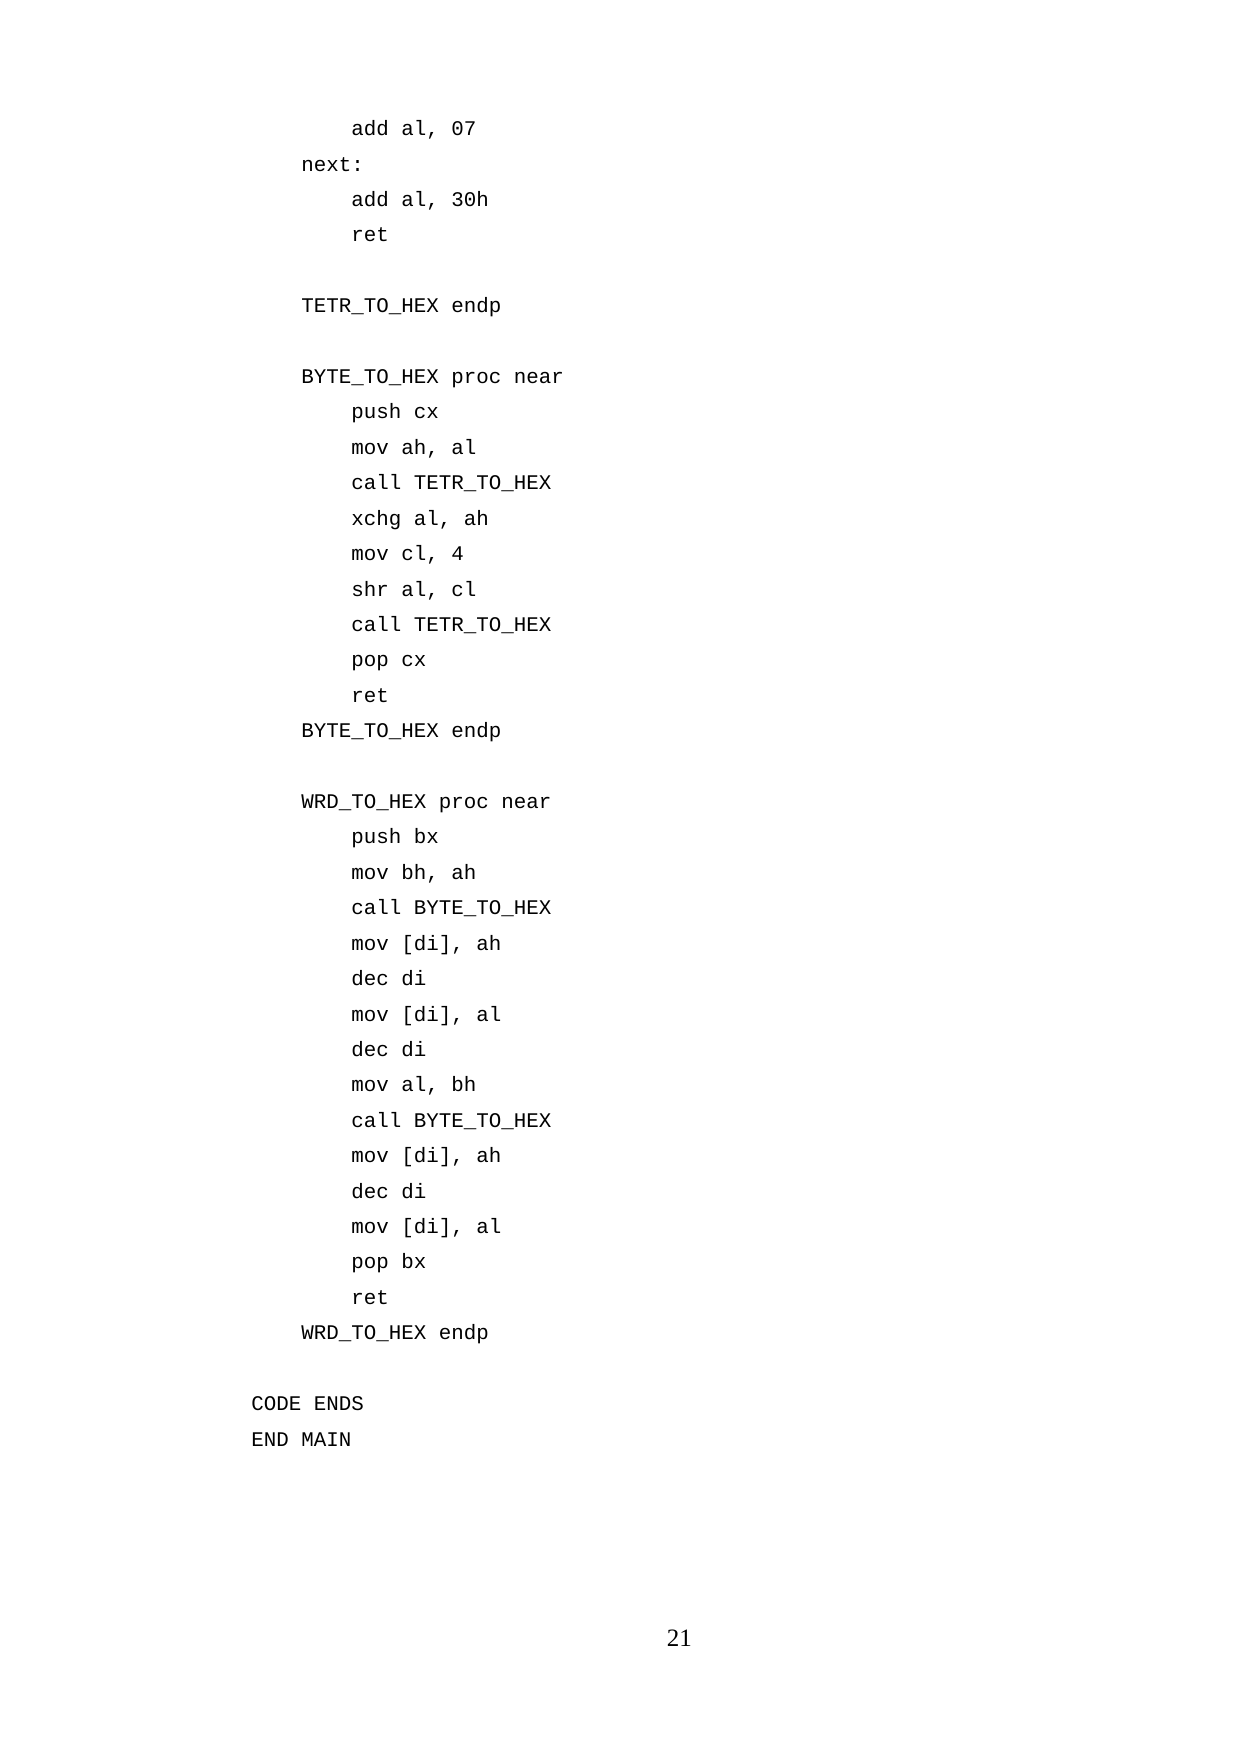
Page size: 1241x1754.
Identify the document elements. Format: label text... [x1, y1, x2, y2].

text dec di [177, 1181, 1181, 1204]
text CODE ENDS [177, 1393, 1181, 1417]
text BYTE_TO_HEX endp [177, 720, 1181, 744]
text dec di [177, 1039, 1181, 1063]
text xchg al, ah [177, 508, 1181, 531]
text call TETR_TO_HEX [177, 614, 1181, 638]
text ret [177, 224, 1181, 248]
text add al, 07 [177, 118, 1181, 142]
text END MAIN [177, 1428, 1181, 1452]
text mov cl, 4 [177, 543, 1181, 567]
text pop cx [177, 649, 1181, 673]
text call BYTE_TO_HEX [177, 897, 1181, 921]
text shr al, cl [177, 578, 1181, 602]
text call TETR_TO_HEX [177, 472, 1181, 496]
text mov ah, al [177, 437, 1181, 461]
text ret [177, 1287, 1181, 1311]
text mov [di], ah [177, 1145, 1181, 1169]
text mov [di], al [177, 1003, 1181, 1027]
text add al, 30h [177, 189, 1181, 213]
text mov [di], ah [177, 933, 1181, 956]
text TETR_TO_HEX endp [177, 295, 1181, 319]
text mov al, bh [177, 1074, 1181, 1098]
text ret [177, 685, 1181, 708]
text push bx [177, 826, 1181, 850]
text pop bx [177, 1251, 1181, 1275]
text call BYTE_TO_HEX [177, 1110, 1181, 1133]
text next: [177, 153, 1181, 177]
text mov bh, ah [177, 862, 1181, 886]
text WRD_TO_HEX proc near [177, 791, 1181, 815]
text dec di [177, 968, 1181, 992]
text push cx [177, 401, 1181, 425]
text BYTE_TO_HEX proc near [177, 366, 1181, 390]
text mov [di], al [177, 1216, 1181, 1240]
text WRD_TO_HEX endp [177, 1322, 1181, 1346]
